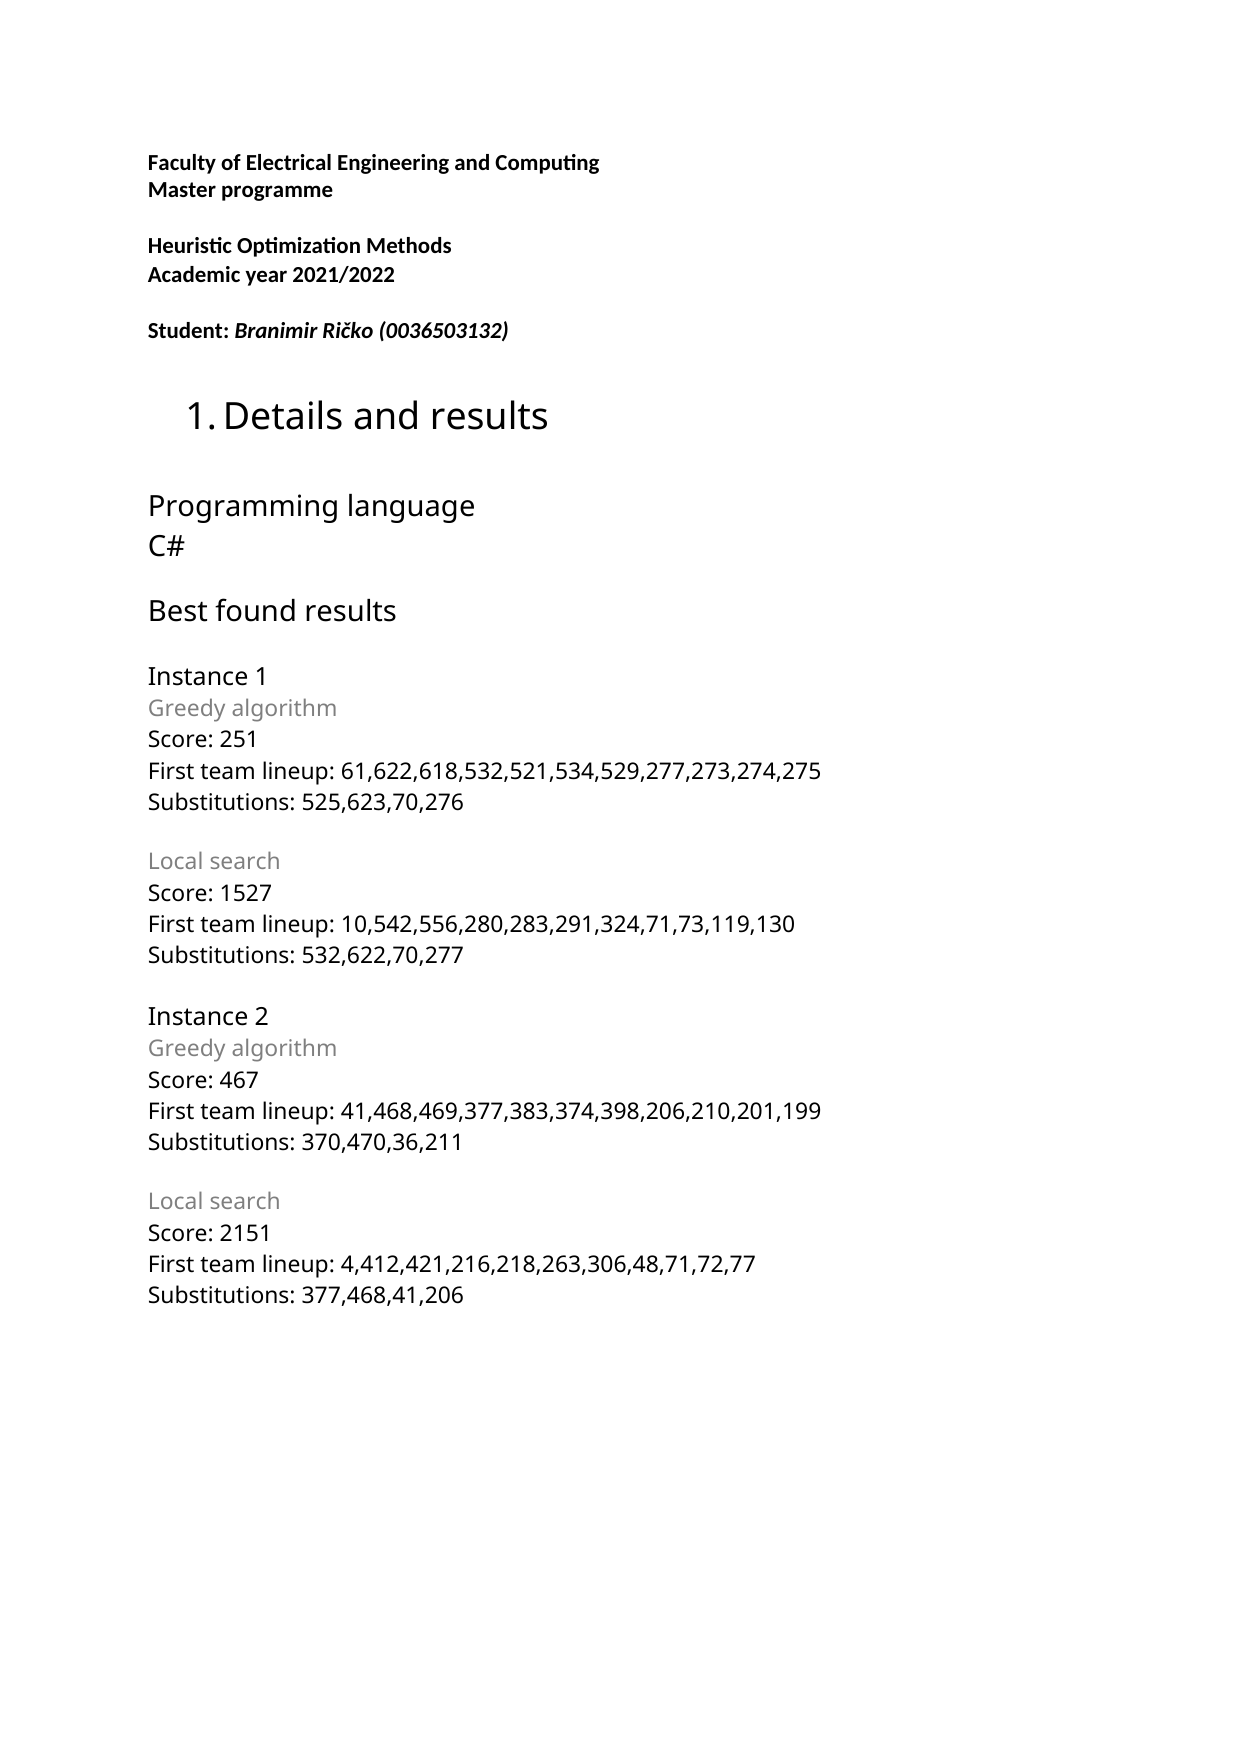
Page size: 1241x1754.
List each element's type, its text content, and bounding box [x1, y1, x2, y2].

text Heuristic Optimization Methods [148, 232, 1093, 260]
text Instance 2 Greedy algorithm Score: 467 First team lineup: 41,468,469,377,383,374,398,206,210,201,199 Substitutions: 370,470,36,211 [148, 998, 1093, 1185]
list Details and results [185, 389, 1093, 440]
text Local search Score: 1527 First team lineup: 10,542,556,280,283,291,324,71,73,119,130 Substitutions: 532,622,70,277 [148, 845, 1093, 998]
text Instance 1 Greedy algorithm Score: 251 First team lineup: 61,622,618,532,521,534,529,277,273,274,275 Substitutions: 525,623,70,276 [148, 658, 1093, 845]
text Academic year 2021/2022 [148, 260, 1093, 288]
text Best found results [148, 590, 1093, 630]
text Programming language C# [148, 486, 1093, 565]
text Faculty of Electrical Engineering and Computing [148, 148, 1093, 176]
text Student: Branimir Ričko (0036503132) [148, 316, 1093, 344]
text Local search Score: 2151 First team lineup: 4,412,421,216,218,263,306,48,71,72,77 Substitutions: 377,468,41,206 [148, 1185, 1093, 1338]
text Master programme [148, 176, 1093, 204]
